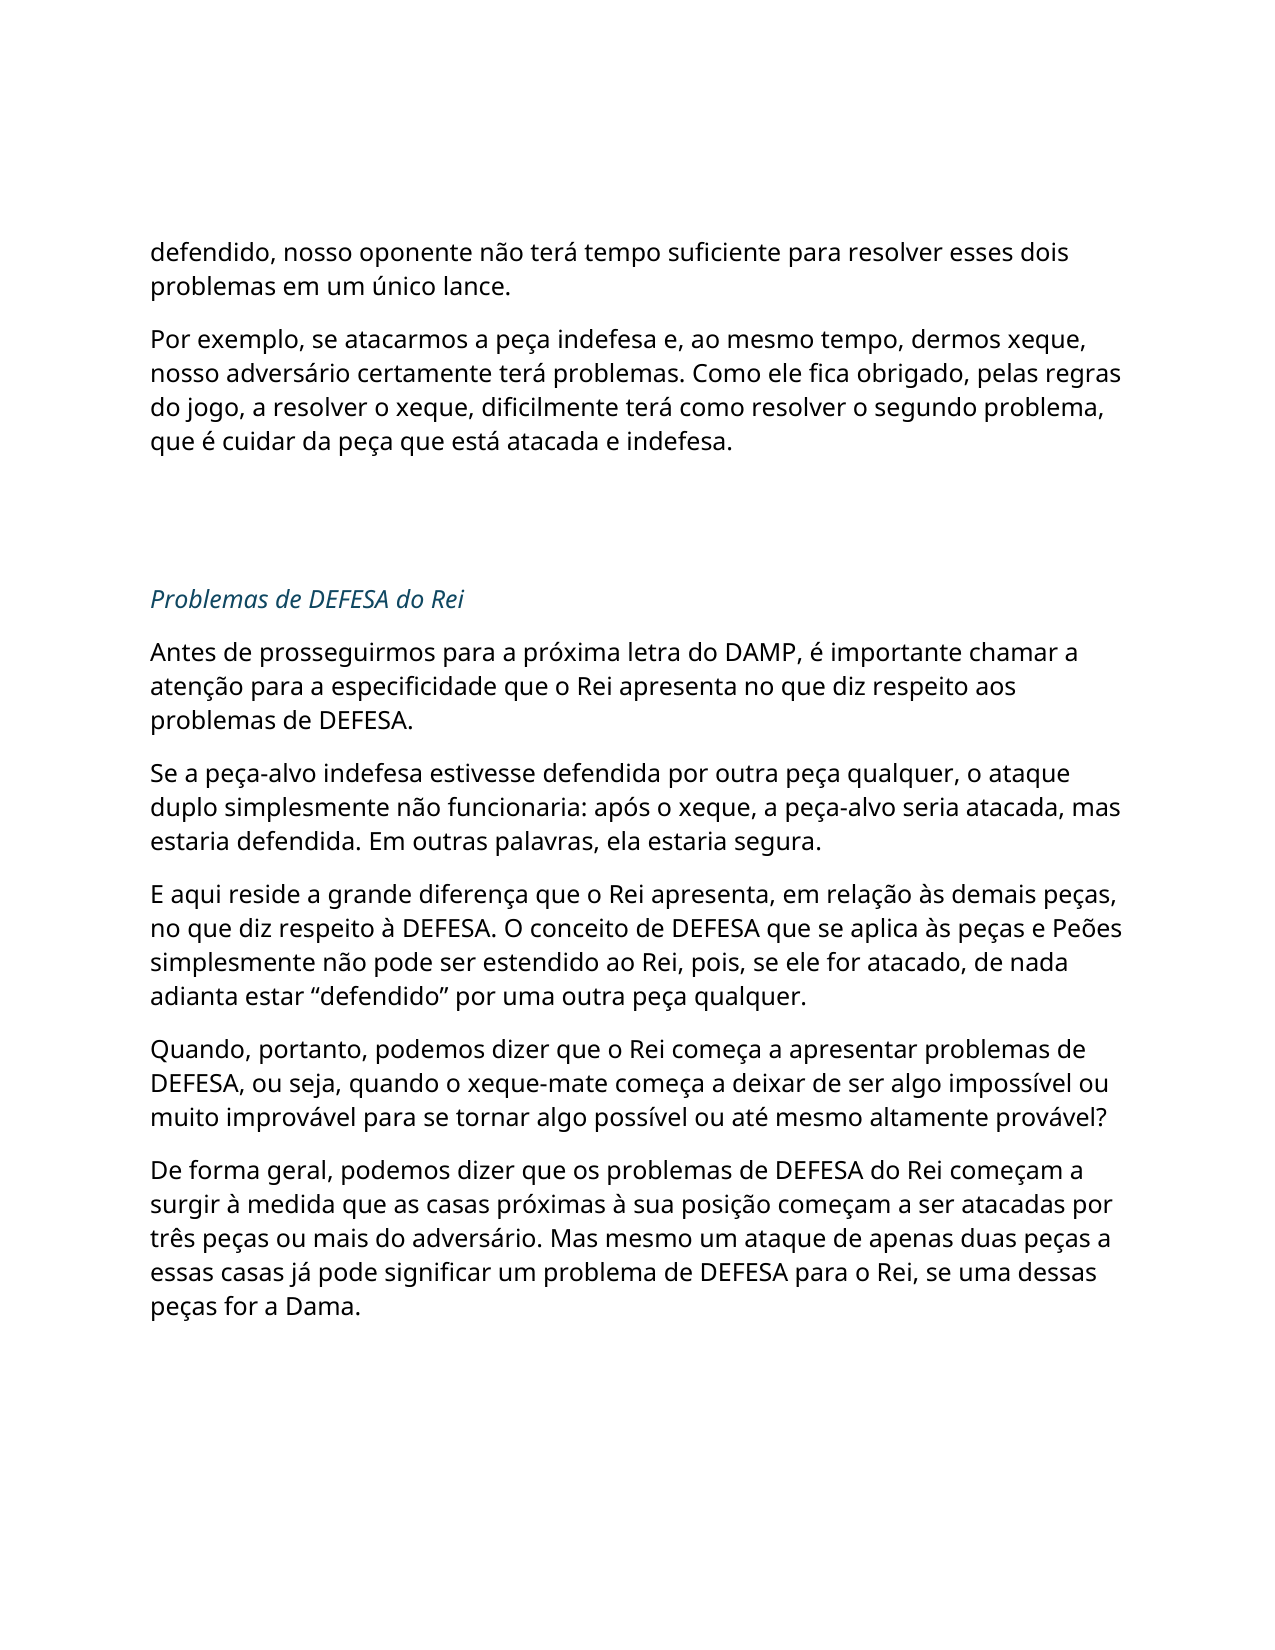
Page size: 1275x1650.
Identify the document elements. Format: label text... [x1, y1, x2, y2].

text Por exemplo, se atacarmos a peça indefesa e, ao mesmo tempo, dermos xeque, nosso adversário certamente terá problemas. Como ele fica obrigado, pelas regras do jogo, a resolver o xeque, dificilmente terá como resolver o segundo problema, que é cuidar da peça que está atacada e indefesa. [150, 321, 1125, 457]
subtitle Problemas de DEFESA do Rei [150, 582, 1125, 616]
text Quando, portanto, podemos dizer que o Rei começa a apresentar problemas de DEFESA, ou seja, quando o xeque-mate começa a deixar de ser algo impossível ou muito improvável para se tornar algo possível ou até mesmo altamente provável? [150, 1032, 1125, 1134]
text E aqui reside a grande diferença que o Rei apresenta, em relação às demais peças, no que diz respeito à DEFESA. O conceito de DEFESA que se aplica às peças e Peões simplesmente não pode ser estendido ao Rei, pois, se ele for atacado, de nada adianta estar “defendido” por uma outra peça qualquer. [150, 877, 1125, 1013]
text Se a peça-alvo indefesa estivesse defendida por outra peça qualquer, o ataque duplo simplesmente não funcionaria: após o xeque, a peça-alvo seria atacada, mas estaria defendida. Em outras palavras, ela estaria segura. [150, 756, 1125, 858]
text defendido, nosso oponente não terá tempo suficiente para resolver esses dois problemas em um único lance. [150, 234, 1125, 302]
text De forma geral, podemos dizer que os problemas de DEFESA do Rei começam a surgir à medida que as casas próximas à sua posição começam a ser atacadas por três peças ou mais do adversário. Mas mesmo um ataque de apenas duas peças a essas casas já pode significar um problema de DEFESA para o Rei, se uma dessas peças for a Dama. [150, 1152, 1125, 1323]
text Antes de prosseguirmos para a próxima letra do DAMP, é importante chamar a atenção para a especificidade que o Rei apresenta no que diz respeito aos problemas de DEFESA. [150, 635, 1125, 737]
